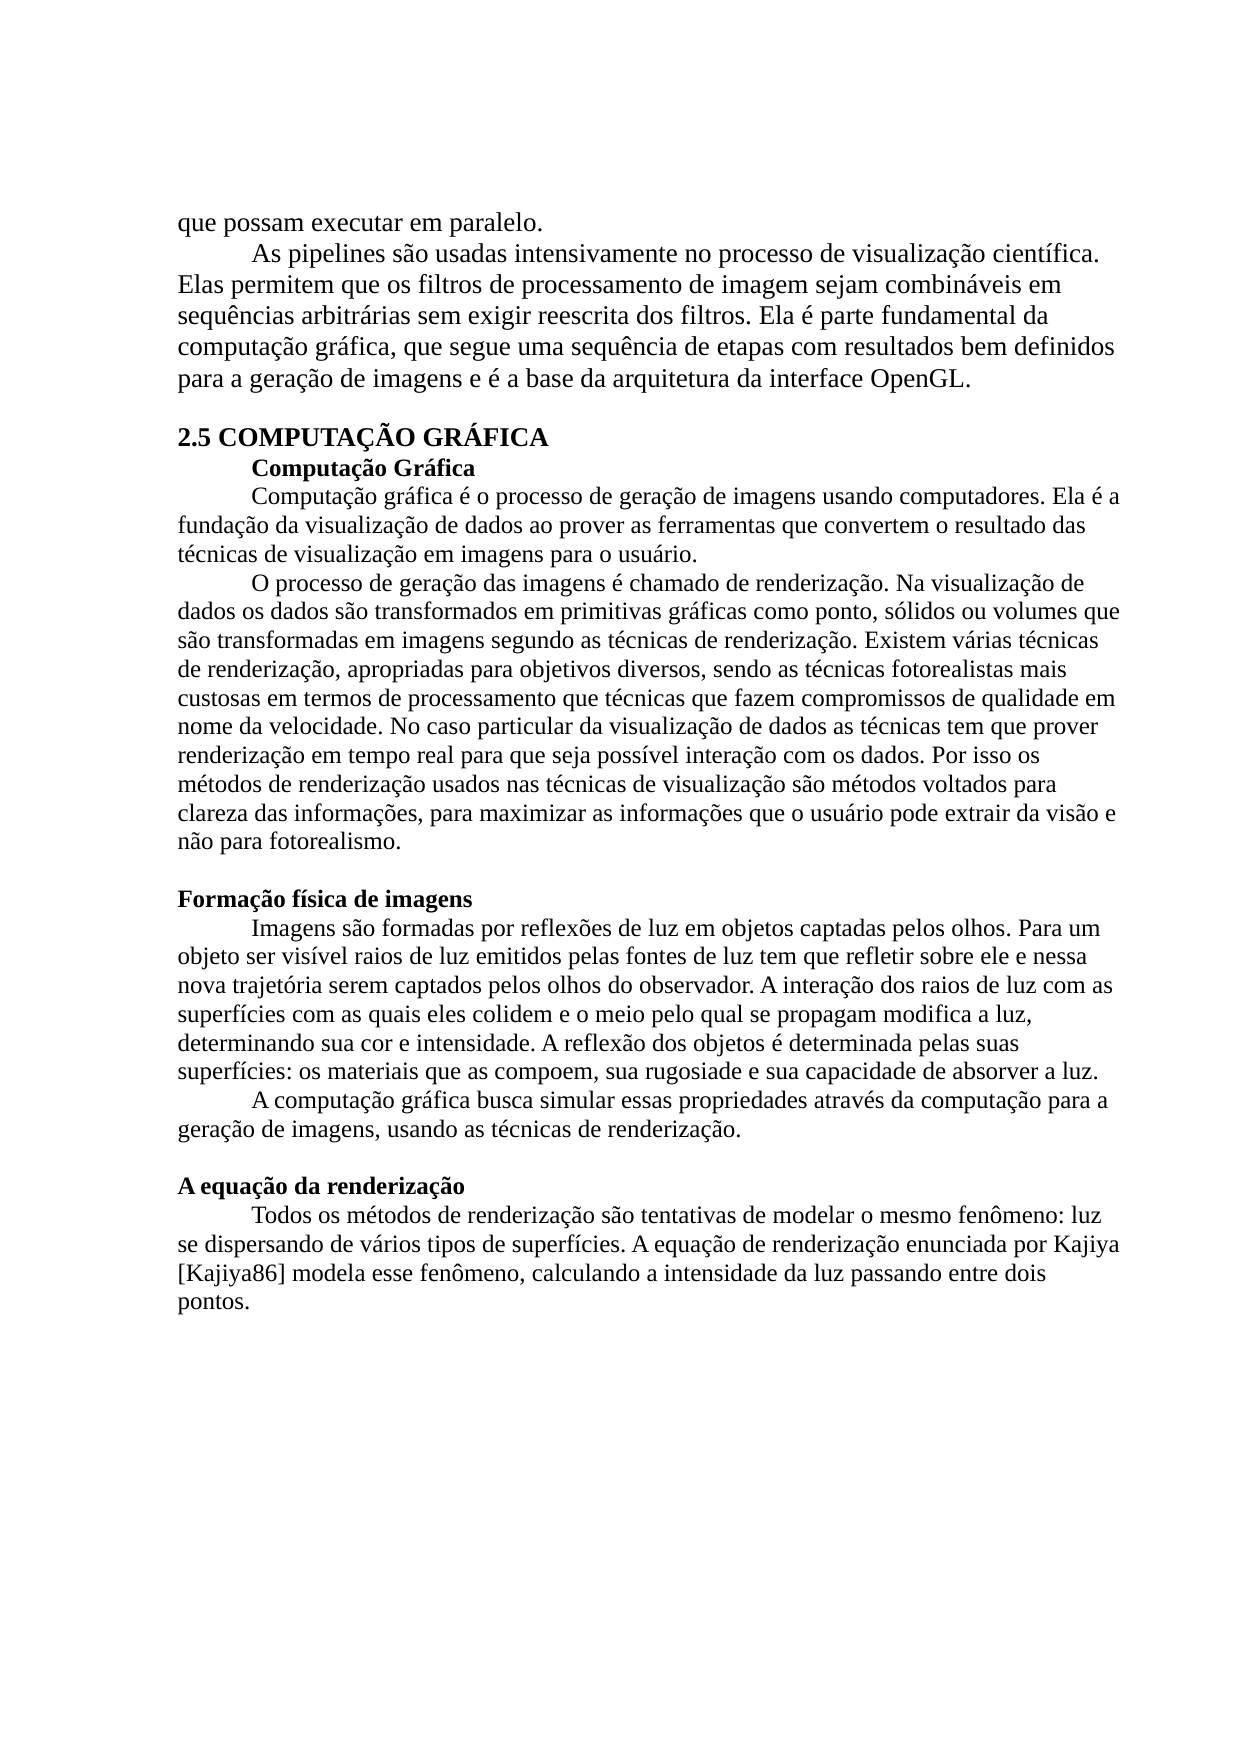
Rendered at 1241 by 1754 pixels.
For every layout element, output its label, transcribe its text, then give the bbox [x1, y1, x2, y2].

text A equação da renderização [177, 1171, 1122, 1200]
text Computação gráfica é o processo de geração de imagens usando computadores. Ela é a fundação da visualização de dados ao prover as ferramentas que convertem o resultado das técnicas de visualização em imagens para o usuário. [177, 481, 1122, 568]
text A computação gráfica busca simular essas propriedades através da computação para a geração de imagens, usando as técnicas de renderização. [177, 1085, 1122, 1143]
text O processo de geração das imagens é chamado de renderização. Na visualização de dados os dados são transformados em primitivas gráficas como ponto, sólidos ou volumes que são transformadas em imagens segundo as técnicas de renderização. Existem várias técnicas de renderização, apropriadas para objetivos diversos, sendo as técnicas fotorealistas mais custosas em termos de processamento que técnicas que fazem compromissos de qualidade em nome da velocidade. No caso particular da visualização de dados as técnicas tem que prover renderização em tempo real para que seja possível interação com os dados. Por isso os métodos de renderização usados nas técnicas de visualização são métodos voltados para clareza das informações, para maximizar as informações que o usuário pode extrair da visão e não para fotorealismo. [177, 568, 1122, 855]
text Computação Gráfica [177, 453, 1122, 481]
text Formação física de imagens [177, 884, 1122, 913]
text As pipelines são usadas intensivamente no processo de visualização científica. Elas permitem que os filtros de processamento de imagem sejam combináveis em sequências arbitrárias sem exigir reescrita dos filtros. Ela é parte fundamental da computação gráfica, que segue uma sequência de etapas com resultados bem definidos para a geração de imagens e é a base da arquitetura da interface OpenGL. [177, 237, 1122, 393]
text que possam executar em paralelo. [177, 206, 1122, 237]
subtitle 2.5 COMPUTAÇÃO GRÁFICA [177, 422, 1122, 453]
text Imagens são formadas por reflexões de luz em objetos captadas pelos olhos. Para um objeto ser visível raios de luz emitidos pelas fontes de luz tem que refletir sobre ele e nessa nova trajetória serem captados pelos olhos do observador. A interação dos raios de luz com as superfícies com as quais eles colidem e o meio pelo qual se propagam modifica a luz, determinando sua cor e intensidade. A reflexão dos objetos é determinada pelas suas superfícies: os materiais que as compoem, sua rugosiade e sua capacidade de absorver a luz. [177, 913, 1122, 1085]
text Todos os métodos de renderização são tentativas de modelar o mesmo fenômeno: luz se dispersando de vários tipos de superfícies. A equação de renderização enunciada por Kajiya [Kajiya86] modela esse fenômeno, calculando a intensidade da luz passando entre dois pontos. [177, 1200, 1122, 1315]
